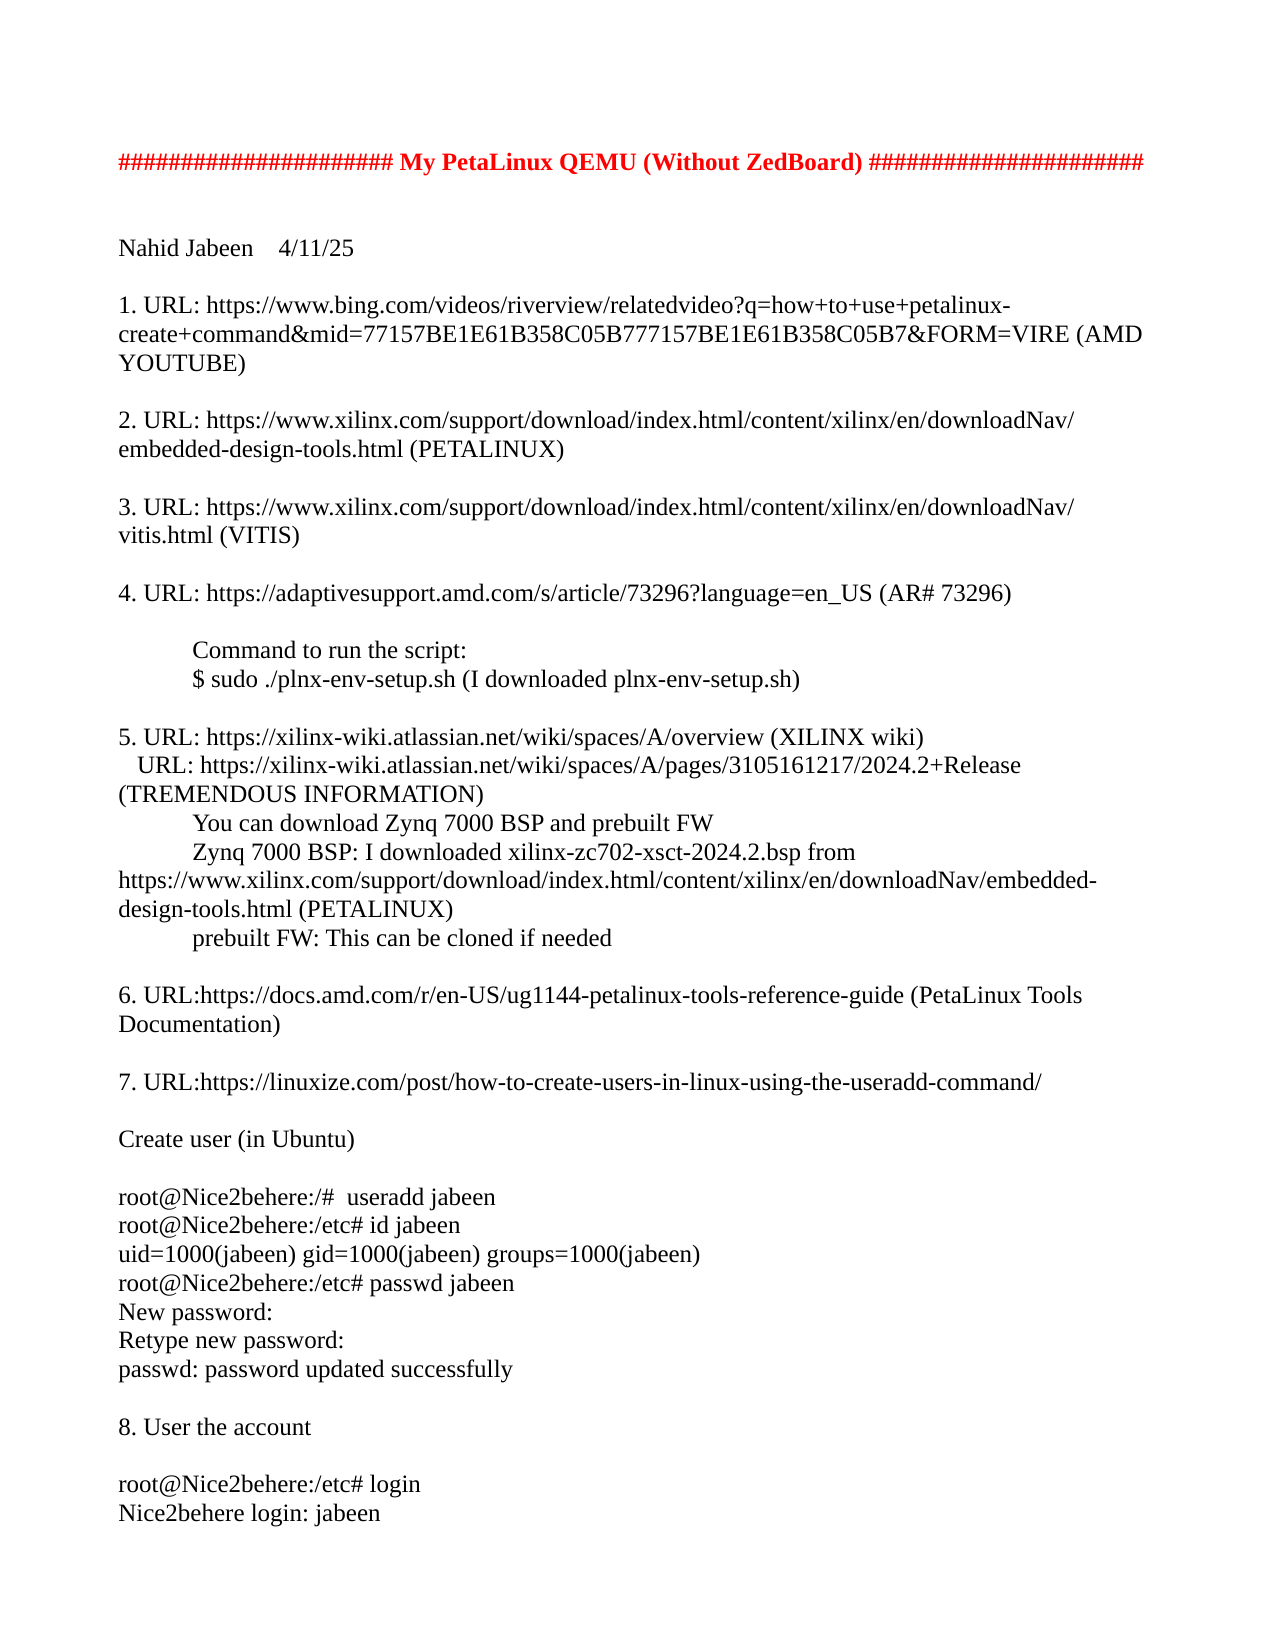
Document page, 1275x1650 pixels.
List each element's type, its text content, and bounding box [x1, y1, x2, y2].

text Nice2behere login: jabeen [118, 1498, 1157, 1527]
text root@Nice2behere:/etc# passwd jabeen [118, 1268, 1157, 1297]
text root@Nice2behere:/etc# id jabeen [118, 1211, 1157, 1239]
text 2. URL: https://www.xilinx.com/support/download/index.html/content/xilinx/en/downloadNav/embedded-design-tools.html (PETALINUX) [118, 406, 1157, 463]
text New password: [118, 1297, 1157, 1326]
text ###################### My PetaLinux QEMU (Without ZedBoard) ###################### [118, 147, 1157, 176]
text 4. URL: https://adaptivesupport.amd.com/s/article/73296?language=en_US (AR# 73296) [118, 578, 1157, 607]
text You can download Zynq 7000 BSP and prebuilt FW [118, 808, 1157, 837]
text uid=1000(jabeen) gid=1000(jabeen) groups=1000(jabeen) [118, 1239, 1157, 1268]
text 8. User the account [118, 1412, 1157, 1441]
text 1. URL: https://www.bing.com/videos/riverview/relatedvideo?q=how+to+use+petalinux-create+command&mid=77157BE1E61B358C05B777157BE1E61B358C05B7&FORM=VIRE (AMD YOUTUBE) [118, 291, 1157, 377]
text URL: https://xilinx-wiki.atlassian.net/wiki/spaces/A/pages/3105161217/2024.2+Release (TREMENDOUS INFORMATION) [118, 751, 1157, 808]
text 5. URL: https://xilinx-wiki.atlassian.net/wiki/spaces/A/overview (XILINX wiki) [118, 722, 1157, 751]
text 3. URL: https://www.xilinx.com/support/download/index.html/content/xilinx/en/downloadNav/vitis.html (VITIS) [118, 492, 1157, 549]
text Command to run the script: [118, 636, 1157, 664]
text 7. URL:https://linuxize.com/post/how-to-create-users-in-linux-using-the-useradd-command/ [118, 1067, 1157, 1096]
text 6. URL:https://docs.amd.com/r/en-US/ug1144-petalinux-tools-reference-guide (PetaLinux Tools Documentation) [118, 981, 1157, 1038]
text root@Nice2behere:/etc# login [118, 1469, 1157, 1498]
text $ sudo ./plnx-env-setup.sh (I downloaded plnx-env-setup.sh) [118, 664, 1157, 693]
text Nahid Jabeen 4/11/25 [118, 233, 1157, 262]
text Zynq 7000 BSP: I downloaded xilinx-zc702-xsct-2024.2.bsp from https://www.xilinx.com/support/download/index.html/content/xilinx/en/downloadNav/embedded-design-tools.html (PETALINUX) [118, 837, 1157, 923]
text passwd: password updated successfully [118, 1354, 1157, 1383]
text Create user (in Ubuntu) [118, 1124, 1157, 1153]
text prebuilt FW: This can be cloned if needed [118, 923, 1157, 952]
text Retype new password: [118, 1326, 1157, 1354]
text root@Nice2behere:/# useradd jabeen [118, 1182, 1157, 1211]
